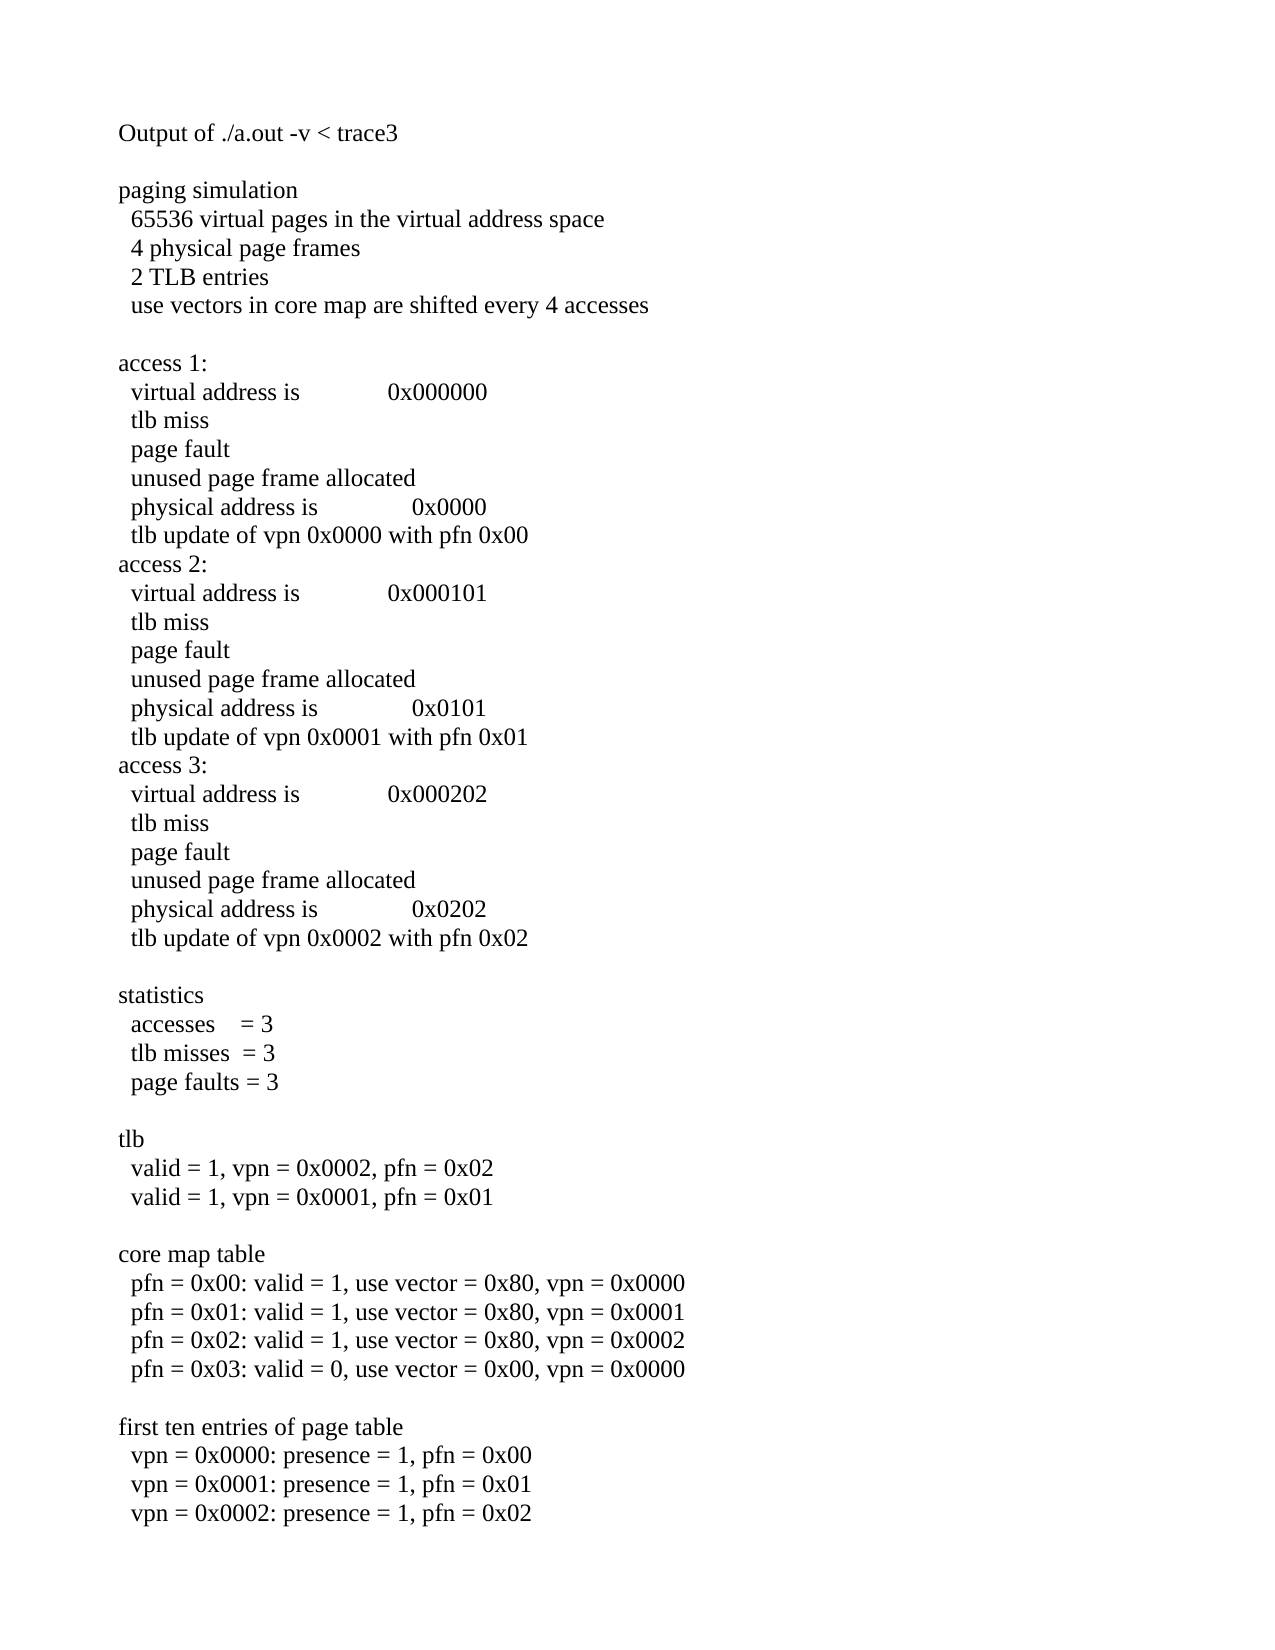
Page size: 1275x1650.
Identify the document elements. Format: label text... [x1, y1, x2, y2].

text virtual address is 0x000101 [118, 578, 1157, 607]
text pfn = 0x03: valid = 0, use vector = 0x00, vpn = 0x0000 [118, 1354, 1157, 1383]
text tlb miss [118, 406, 1157, 434]
text unused page frame allocated [118, 664, 1157, 693]
text paging simulation [118, 176, 1157, 204]
text access 2: [118, 549, 1157, 578]
text page faults = 3 [118, 1067, 1157, 1096]
text page fault [118, 636, 1157, 664]
text unused page frame allocated [118, 866, 1157, 894]
text tlb update of vpn 0x0000 with pfn 0x00 [118, 521, 1157, 549]
text page fault [118, 434, 1157, 463]
text access 1: [118, 348, 1157, 377]
text accesses = 3 [118, 1009, 1157, 1038]
text physical address is 0x0101 [118, 693, 1157, 722]
text vpn = 0x0001: presence = 1, pfn = 0x01 [118, 1469, 1157, 1498]
text physical address is 0x0000 [118, 492, 1157, 521]
text core map table [118, 1239, 1157, 1268]
text first ten entries of page table [118, 1412, 1157, 1441]
text tlb miss [118, 607, 1157, 636]
text pfn = 0x02: valid = 1, use vector = 0x80, vpn = 0x0002 [118, 1326, 1157, 1354]
text tlb misses = 3 [118, 1038, 1157, 1067]
text valid = 1, vpn = 0x0002, pfn = 0x02 [118, 1153, 1157, 1182]
text tlb update of vpn 0x0001 with pfn 0x01 [118, 722, 1157, 751]
text 65536 virtual pages in the virtual address space [118, 204, 1157, 233]
text page fault [118, 837, 1157, 866]
text unused page frame allocated [118, 463, 1157, 492]
text statistics [118, 981, 1157, 1009]
text pfn = 0x00: valid = 1, use vector = 0x80, vpn = 0x0000 [118, 1268, 1157, 1297]
text physical address is 0x0202 [118, 894, 1157, 923]
text virtual address is 0x000202 [118, 779, 1157, 808]
text tlb [118, 1124, 1157, 1153]
text Output of ./a.out -v < trace3 [118, 118, 1157, 147]
text tlb miss [118, 808, 1157, 837]
text 2 TLB entries [118, 262, 1157, 291]
text tlb update of vpn 0x0002 with pfn 0x02 [118, 923, 1157, 952]
text vpn = 0x0002: presence = 1, pfn = 0x02 [118, 1498, 1157, 1527]
text valid = 1, vpn = 0x0001, pfn = 0x01 [118, 1182, 1157, 1211]
text 4 physical page frames [118, 233, 1157, 262]
text use vectors in core map are shifted every 4 accesses [118, 291, 1157, 319]
text pfn = 0x01: valid = 1, use vector = 0x80, vpn = 0x0001 [118, 1297, 1157, 1326]
text access 3: [118, 751, 1157, 779]
text virtual address is 0x000000 [118, 377, 1157, 406]
text vpn = 0x0000: presence = 1, pfn = 0x00 [118, 1441, 1157, 1469]
